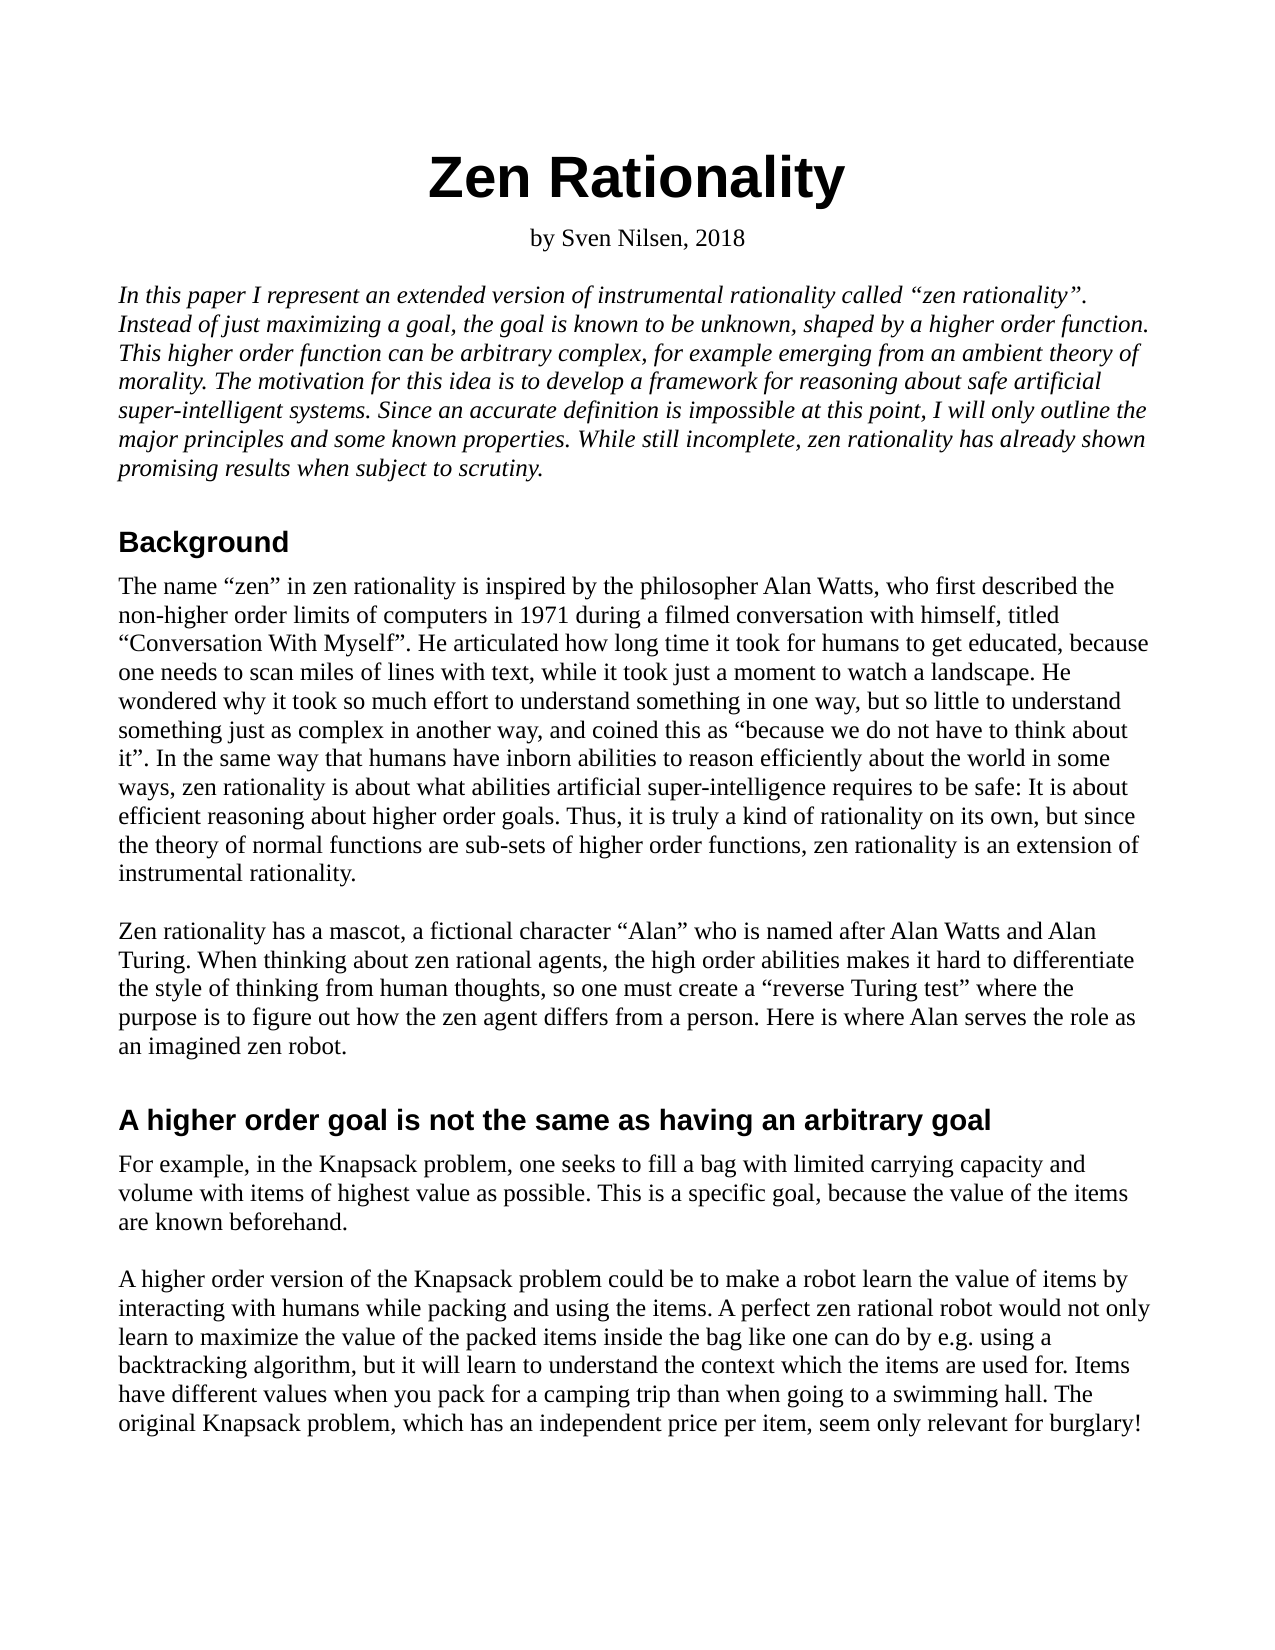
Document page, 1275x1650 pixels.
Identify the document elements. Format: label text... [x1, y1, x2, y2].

text For example, in the Knapsack problem, one seeks to fill a bag with limited carrying capacity and volume with items of highest value as possible. This is a specific goal, because the value of the items are known beforehand. [118, 1149, 1157, 1236]
text A higher order version of the Knapsack problem could be to make a robot learn the value of items by interacting with humans while packing and using the items. A perfect zen rational robot would not only learn to maximize the value of the packed items inside the bag like one can do by e.g. using a backtracking algorithm, but it will learn to understand the context which the items are used for. Items have different values when you pack for a camping trip than when going to a swimming hall. The original Knapsack problem, which has an independent price per item, seem only relevant for burglary! [118, 1264, 1157, 1437]
text by Sven Nilsen, 2018 [118, 223, 1157, 251]
subtitle Background [118, 525, 1157, 558]
text The name “zen” in zen rationality is inspired by the philosopher Alan Watts, who first described the non-higher order limits of computers in 1971 during a filmed conversation with himself, titled “Conversation With Myself”. He articulated how long time it took for humans to get educated, because one needs to scan miles of lines with text, while it took just a moment to watch a landscape. He wondered why it took so much effort to understand something in one way, but so little to understand something just as complex in another way, and coined this as “because we do not have to think about it”. In the same way that humans have inborn abilities to reason efficiently about the world in some ways, zen rationality is about what abilities artificial super-intelligence requires to be safe: It is about efficient reasoning about higher order goals. Thus, it is truly a kind of rationality on its own, but since the theory of normal functions are sub-sets of higher order functions, zen rationality is an extension of instrumental rationality. [118, 571, 1157, 887]
subtitle A higher order goal is not the same as having an arbitrary goal [118, 1103, 1157, 1137]
text In this paper I represent an extended version of instrumental rationality called “zen rationality”. Instead of just maximizing a goal, the goal is known to be unknown, shaped by a higher order function. This higher order function can be arbitrary complex, for example emerging from an ambient theory of morality. The motivation for this idea is to develop a framework for reasoning about safe artificial super-intelligent systems. Since an accurate definition is impossible at this point, I will only outline the major principles and some known properties. While still incomplete, zen rationality has already shown promising results when subject to scrutiny. [118, 280, 1157, 481]
text Zen rationality has a mascot, a fictional character “Alan” who is named after Alan Watts and Alan Turing. When thinking about zen rational agents, the high order abilities makes it hard to differentiate the style of thinking from human thoughts, so one must create a “reverse Turing test” where the purpose is to figure out how the zen agent differs from a person. Here is where Alan serves the role as an imagined zen robot. [118, 916, 1157, 1060]
title Zen Rationality [118, 143, 1157, 210]
